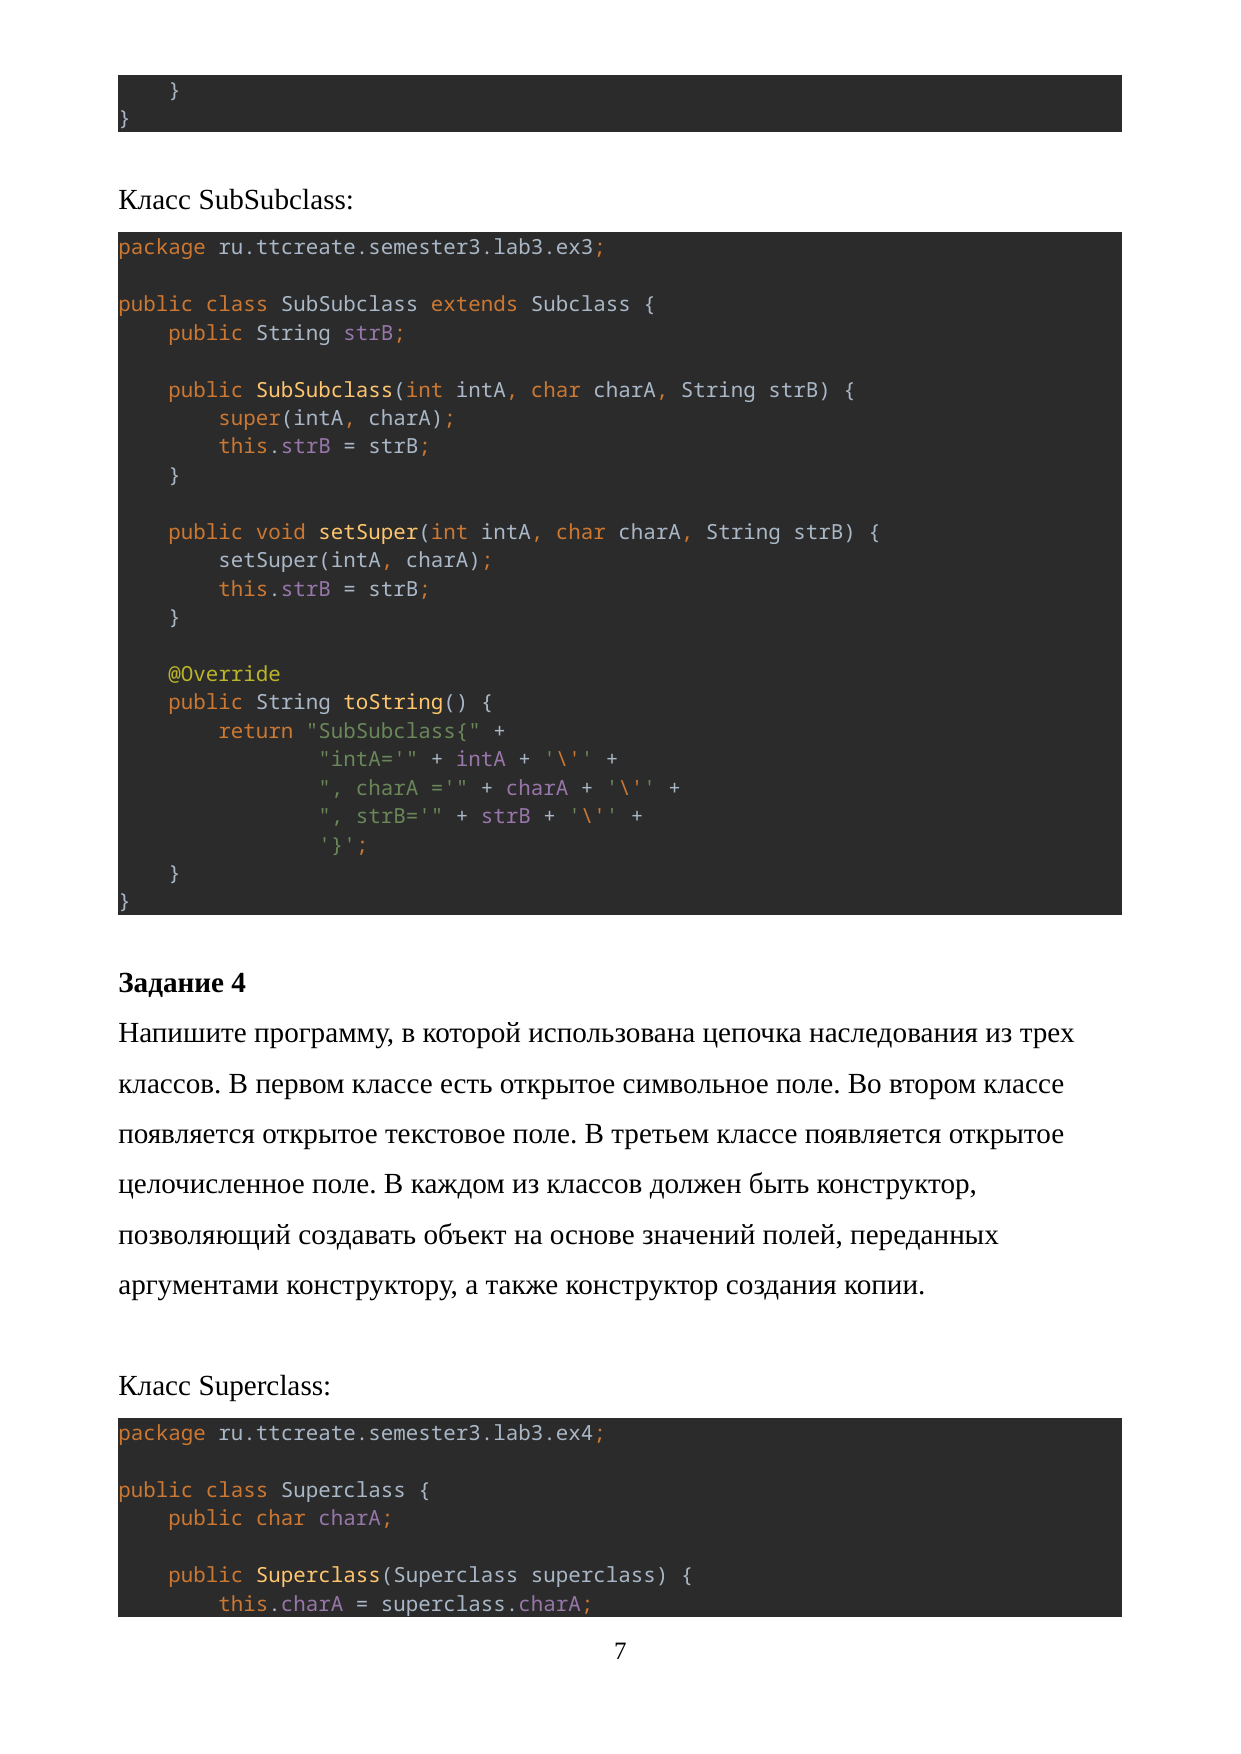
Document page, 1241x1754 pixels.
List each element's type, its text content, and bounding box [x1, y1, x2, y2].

text Класс SubSubclass: [118, 182, 1122, 216]
text package ru.ttcreate.semester3.lab3.ex4; public class Superclass { public char charA; public Superclass(Superclass superclass) { this.charA = superclass.charA; [118, 1418, 1122, 1617]
text package ru.ttcreate.semester3.lab3.ex3; public class SubSubclass extends Subclass { public String strB; public SubSubclass(int intA, char charA, String strB) { super(intA, charA); this.strB = strB; } public void setSuper(int intA, char charA, String strB) { setSuper(intA, charA); this.strB = strB; } @Override public String toString() { return "SubSubclass{" + "intA='" + intA + '\'' + ", charA ='" + charA + '\'' + ", strB='" + strB + '\'' + '}'; } } [118, 232, 1122, 915]
text Задание 4 [118, 965, 1122, 999]
text } } [118, 75, 1122, 132]
text Класс Superclass: [118, 1368, 1122, 1401]
text Напишите программу, в которой использована цепочка наследования из трех классов. В первом классе есть открытое символьное поле. Во втором классе появляется открытое текстовое поле. В третьем классе появляется открытое целочисленное поле. В каждом из классов должен быть конструктор, позволяющий создавать объект на основе значений полей, переданных аргументами конструктору, а также конструктор создания копии. [118, 1016, 1122, 1301]
